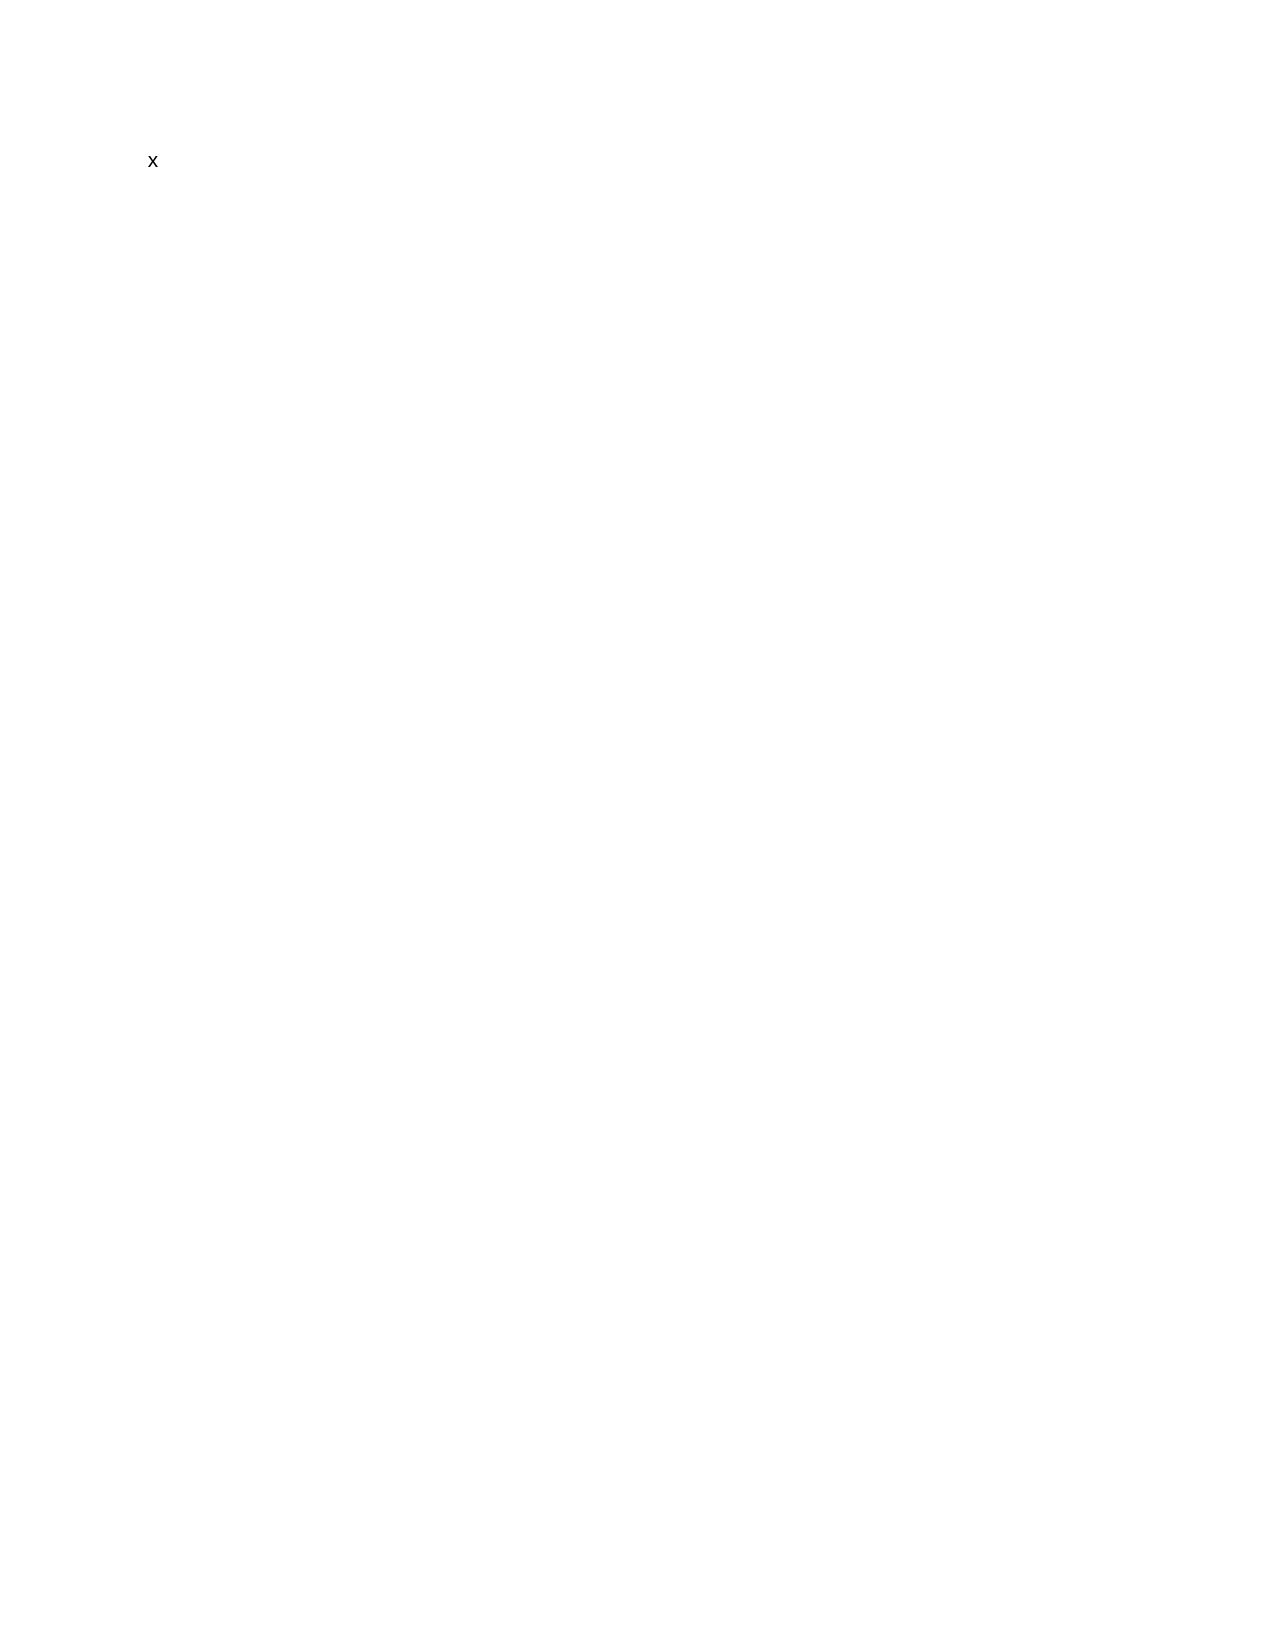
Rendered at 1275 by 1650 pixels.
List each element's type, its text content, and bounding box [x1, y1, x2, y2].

text x [148, 148, 1127, 172]
